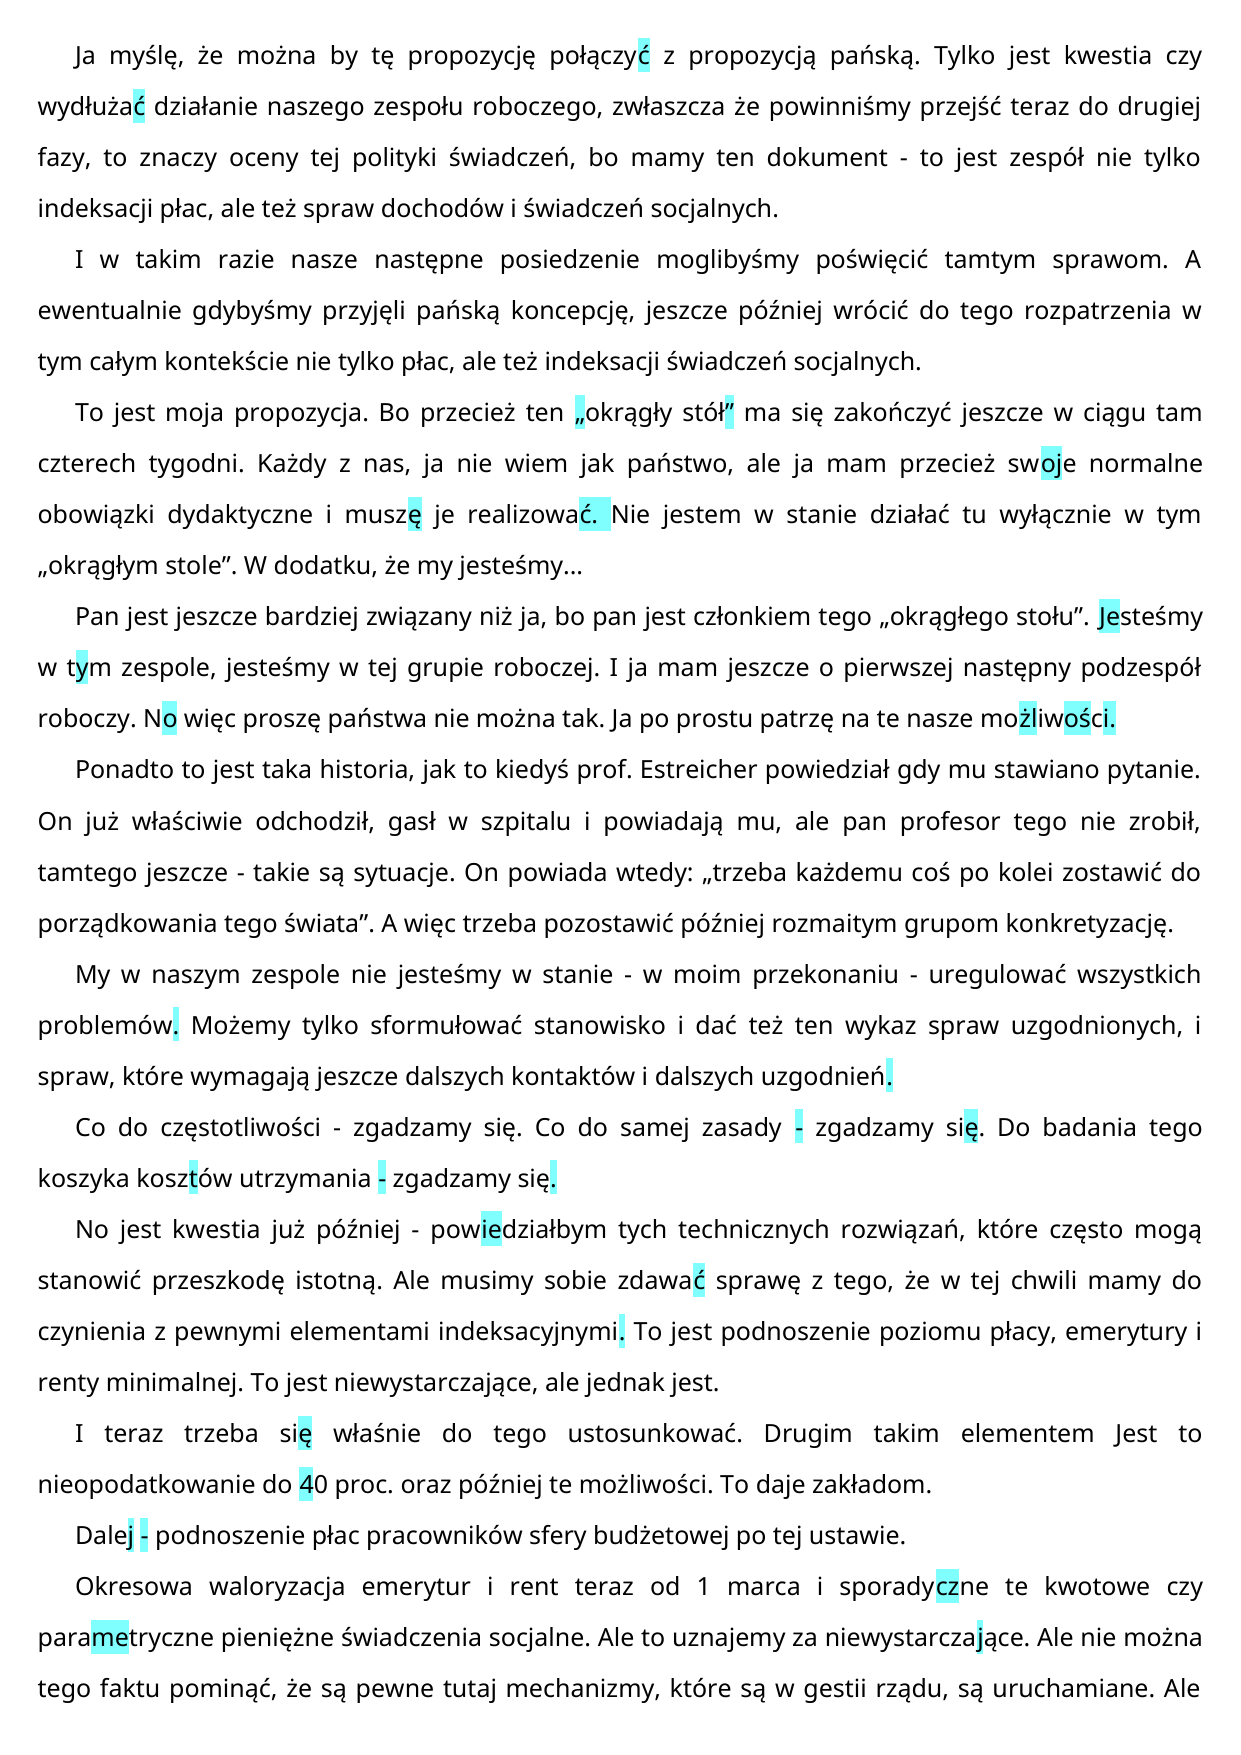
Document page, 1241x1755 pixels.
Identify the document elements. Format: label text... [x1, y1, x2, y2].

text Co do częstotliwości - zgadzamy się. Co do samej zasady - zgadzamy się. Do badania tego koszyka kosztów utrzymania - zgadzamy się. [37, 1109, 1203, 1194]
text Pan jest jeszcze bardziej związany niż ja, bo pan jest członkiem tego „okrągłego stołu”. Jesteśmy w tym zespole, jesteśmy w tej grupie roboczej. I ja mam jeszcze o pierwszej następny podzespół roboczy. No więc proszę państwa nie można tak. Ja po prostu patrzę na te nasze możliwości. [37, 599, 1203, 735]
text Okresowa waloryzacja emerytur i rent teraz od 1 marca i sporadyczne te kwotowe czy parametryczne pieniężne świadczenia socjalne. Ale to uznajemy za niewystarczające. Ale nie można tego faktu pominąć, że są pewne tutaj mechanizmy, które są w gestii rządu, są uruchamiane. Ale [37, 1569, 1203, 1705]
text My w naszym zespole nie jesteśmy w stanie - w moim przekonaniu - uregulować wszystkich problemów. Możemy tylko sformułować stanowisko i dać też ten wykaz spraw uzgodnionych, i spraw, które wymagają jeszcze dalszych kontaktów i dalszych uzgodnień. [37, 956, 1203, 1092]
text Ja myślę, że można by tę propozycję połączyć z propozycją pańską. Tylko jest kwestia czy wydłużać działanie naszego zespołu roboczego, zwłaszcza że powinniśmy przejść teraz do drugiej fazy, to znaczy oceny tej polityki świadczeń, bo mamy ten dokument - to jest zespół nie tylko indeksacji płac, ale też spraw dochodów i świadczeń socjalnych. [37, 37, 1203, 225]
text I w takim razie nasze następne posiedzenie moglibyśmy poświęcić tamtym sprawom. A ewentualnie gdybyśmy przyjęli pańską koncepcję, jeszcze później wrócić do tego rozpatrzenia w tym całym kontekście nie tylko płac, ale też indeksacji świadczeń socjalnych. [37, 242, 1203, 378]
text I teraz trzeba się właśnie do tego ustosunkować. Drugim takim elementem Jest to nieopodatkowanie do 40 proc. oraz później te możliwości. To daje zakładom. [37, 1416, 1203, 1501]
text Dalej - podnoszenie płac pracowników sfery budżetowej po tej ustawie. [37, 1518, 1203, 1552]
text To jest moja propozycja. Bo przecież ten „okrągły stół” ma się zakończyć jeszcze w ciągu tam czterech tygodni. Każdy z nas, ja nie wiem jak państwo, ale ja mam przecież swoje normalne obowiązki dydaktyczne i muszę je realizować. Nie jestem w stanie działać tu wyłącznie w tym „okrągłym stole”. W dodatku, że my jesteśmy... [37, 395, 1203, 582]
text No jest kwestia już później - powiedziałbym tych technicznych rozwiązań, które często mogą stanowić przeszkodę istotną. Ale musimy sobie zdawać sprawę z tego, że w tej chwili mamy do czynienia z pewnymi elementami indeksacyjnymi. To jest podnoszenie poziomu płacy, emerytury i renty minimalnej. To jest niewystarczające, ale jednak jest. [37, 1211, 1203, 1399]
text Ponadto to jest taka historia, jak to kiedyś prof. Estreicher powiedział gdy mu stawiano pytanie. On już właściwie odchodził, gasł w szpitalu i powiadają mu, ale pan profesor tego nie zrobił, tamtego jeszcze - takie są sytuacje. On powiada wtedy: „trzeba każdemu coś po kolei zostawić do porządkowania tego świata”. A więc trzeba pozostawić później rozmaitym grupom konkretyzację. [37, 752, 1203, 939]
